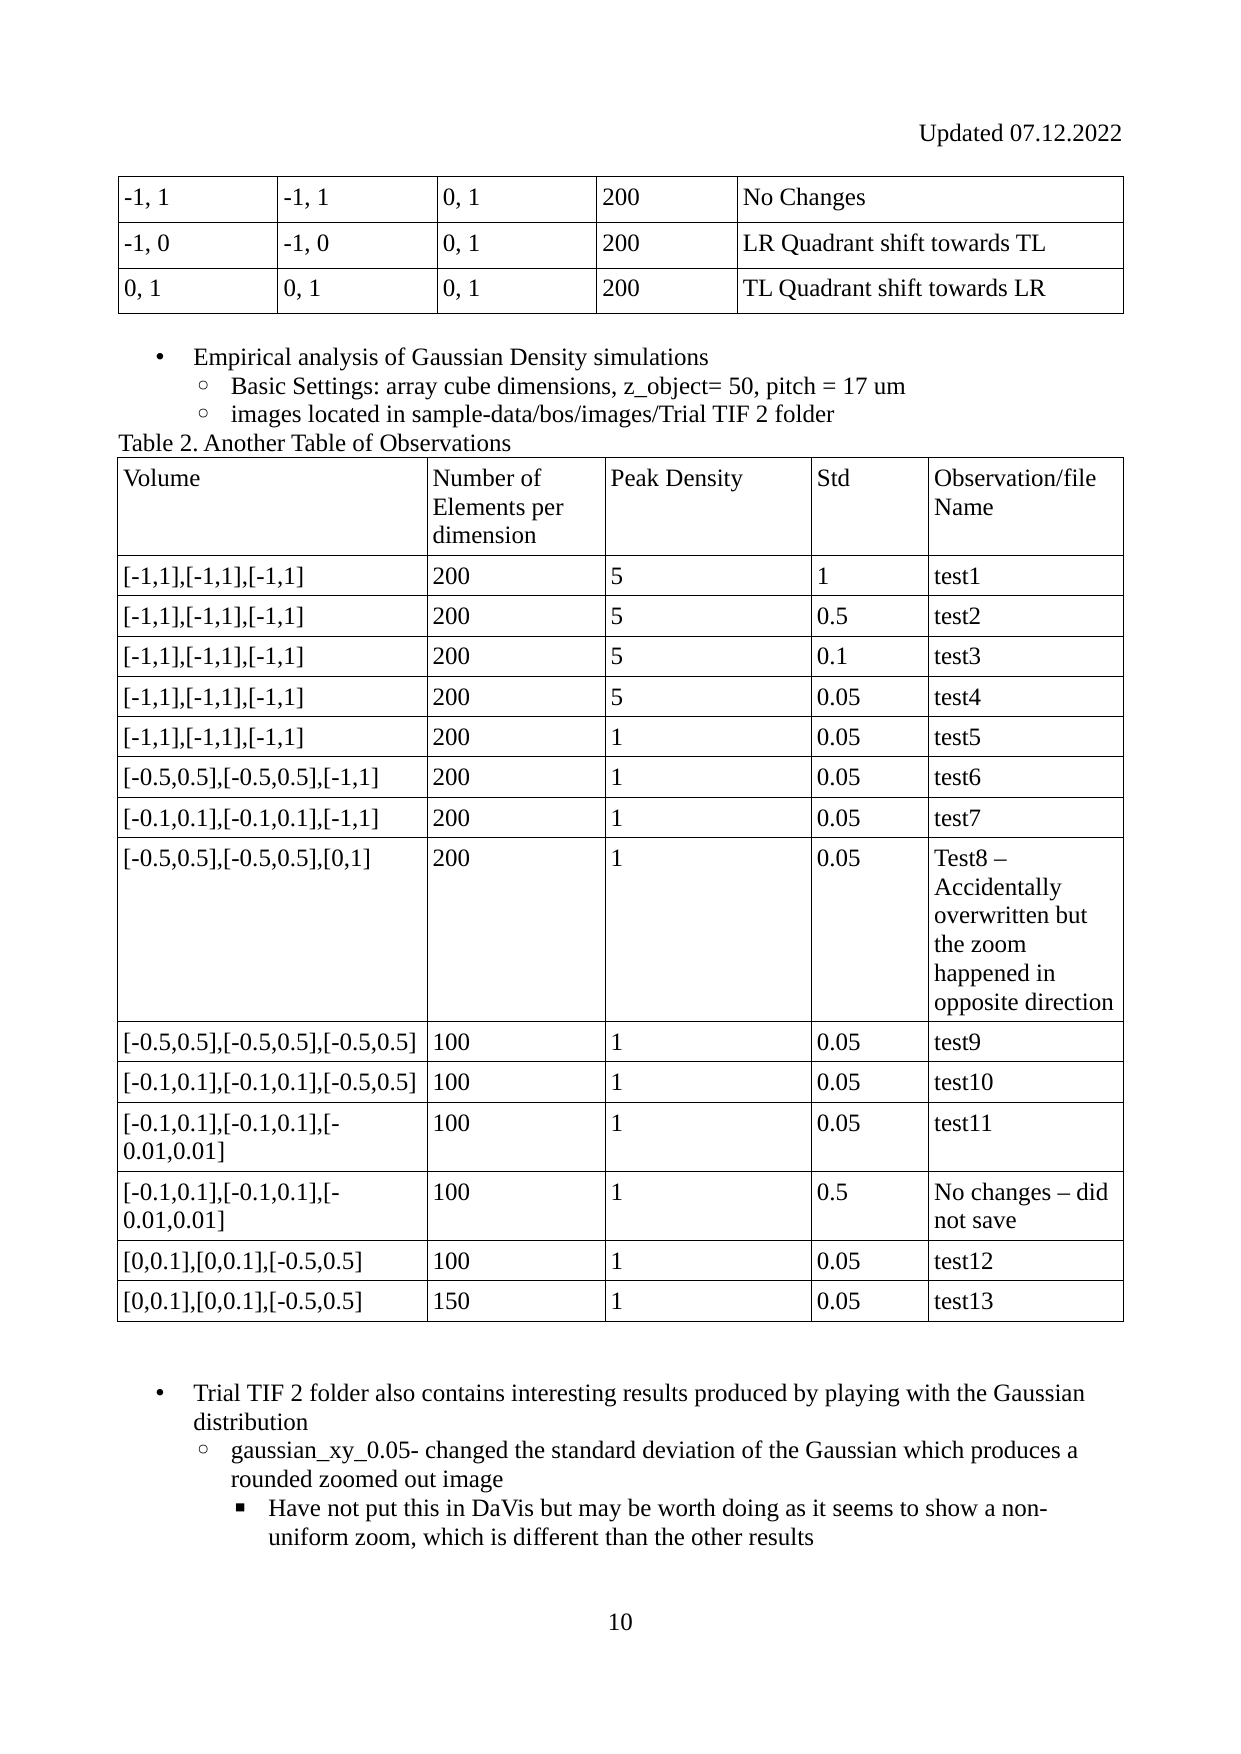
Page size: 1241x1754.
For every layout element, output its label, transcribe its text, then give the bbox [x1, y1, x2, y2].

table_cell -1, 1 [278, 177, 437, 222]
table_cell 200 [597, 269, 737, 313]
table_cell 150 [428, 1281, 605, 1321]
table_cell 0, 1 [119, 269, 277, 313]
table_cell [-0.5,0.5],[-0.5,0.5],[-0.5,0.5] [118, 1022, 427, 1061]
table_cell 1 [606, 1281, 811, 1321]
table_cell 1 [606, 798, 811, 837]
table_header Peak Density [606, 458, 811, 555]
table_cell 200 [428, 556, 605, 595]
table_cell test11 [929, 1103, 1123, 1171]
table_cell 0.05 [812, 1062, 928, 1102]
table_cell 100 [428, 1062, 605, 1102]
table_header Std [812, 458, 928, 555]
table_cell 1 [606, 838, 811, 1021]
table_cell 5 [606, 637, 811, 676]
table_cell 200 [428, 717, 605, 756]
list Have not put this in DaVis but may be worth doing as it seems to show a non-uniform zoom, which is different than the other results [231, 1493, 1122, 1551]
table_cell 100 [428, 1022, 605, 1061]
table_cell [-1,1],[-1,1],[-1,1] [118, 677, 427, 716]
table_cell 200 [428, 838, 605, 1021]
table_cell test1 [929, 556, 1123, 595]
table_cell 100 [428, 1172, 605, 1240]
table_cell 100 [428, 1241, 605, 1280]
table_cell [-0.1,0.1],[-0.1,0.1],[-0.01,0.01] [118, 1103, 427, 1171]
text Table 2. Another Table of Observations [118, 428, 1122, 457]
table_cell [-0.1,0.1],[-0.1,0.1],[-0.5,0.5] [118, 1062, 427, 1102]
list images located in sample-data/bos/images/Trial TIF 2 folder [193, 399, 1122, 428]
list Empirical analysis of Gaussian Density simulations [156, 342, 1122, 371]
table_cell 0.05 [812, 1022, 928, 1061]
table_cell test13 [929, 1281, 1123, 1321]
table_cell 100 [428, 1103, 605, 1171]
table_cell Test8 – Accidentally overwritten but the zoom happened in opposite direction [929, 838, 1123, 1021]
table_cell 5 [606, 677, 811, 716]
table_cell [-1,1],[-1,1],[-1,1] [118, 596, 427, 636]
table_cell 1 [606, 1062, 811, 1102]
table_header Observation/file Name [929, 458, 1123, 555]
table_cell test12 [929, 1241, 1123, 1280]
table_cell test6 [929, 757, 1123, 797]
table_cell [0,0.1],[0,0.1],[-0.5,0.5] [118, 1281, 427, 1321]
table_cell test5 [929, 717, 1123, 756]
table_cell test3 [929, 637, 1123, 676]
list Basic Settings: array cube dimensions, z_object= 50, pitch = 17 um [193, 371, 1122, 399]
table_cell [-0.1,0.1],[-0.1,0.1],[-0.01,0.01] [118, 1172, 427, 1240]
table_cell 1 [606, 757, 811, 797]
table_cell No Changes [738, 177, 1123, 222]
table_cell 0, 1 [438, 177, 596, 222]
table_cell 0.05 [812, 1241, 928, 1280]
table_cell 0, 1 [278, 269, 437, 313]
table_cell 0.05 [812, 757, 928, 797]
table_header Number of Elements per dimension [428, 458, 605, 555]
table_cell TL Quadrant shift towards LR [738, 269, 1123, 313]
table_cell 0.05 [812, 1281, 928, 1321]
table_cell 200 [428, 798, 605, 837]
table_cell test7 [929, 798, 1123, 837]
table_cell 200 [428, 596, 605, 636]
table_cell 0.05 [812, 717, 928, 756]
table_cell [-1,1],[-1,1],[-1,1] [118, 556, 427, 595]
table_cell test10 [929, 1062, 1123, 1102]
table_cell test2 [929, 596, 1123, 636]
table_cell 200 [428, 637, 605, 676]
table_cell 1 [606, 1022, 811, 1061]
table_cell 0.05 [812, 677, 928, 716]
table_header Volume [118, 458, 427, 555]
table_cell [-1,1],[-1,1],[-1,1] [118, 637, 427, 676]
table_cell 200 [597, 177, 737, 222]
table_cell [-1,1],[-1,1],[-1,1] [118, 717, 427, 756]
table_cell -1, 1 [119, 177, 277, 222]
table_cell [0,0.1],[0,0.1],[-0.5,0.5] [118, 1241, 427, 1280]
table_cell 1 [606, 1241, 811, 1280]
table_cell No changes – did not save [929, 1172, 1123, 1240]
list gaussian_xy_0.05- changed the standard deviation of the Gaussian which produces a rounded zoomed out image [193, 1436, 1122, 1493]
table_cell 0.05 [812, 798, 928, 837]
table_cell [-0.5,0.5],[-0.5,0.5],[-1,1] [118, 757, 427, 797]
table_cell 1 [606, 1172, 811, 1240]
table_cell LR Quadrant shift towards TL [738, 223, 1123, 268]
table_cell test4 [929, 677, 1123, 716]
table_cell [-0.5,0.5],[-0.5,0.5],[0,1] [118, 838, 427, 1021]
table_cell -1, 0 [119, 223, 277, 268]
table_cell 200 [428, 757, 605, 797]
table_cell [-0.1,0.1],[-0.1,0.1],[-1,1] [118, 798, 427, 837]
table_cell 0.05 [812, 1103, 928, 1171]
table_cell 200 [428, 677, 605, 716]
table_cell 0.5 [812, 1172, 928, 1240]
table_cell 0, 1 [438, 269, 596, 313]
table_cell 0.1 [812, 637, 928, 676]
table_cell 1 [606, 717, 811, 756]
table_cell 5 [606, 556, 811, 595]
table_cell -1, 0 [278, 223, 437, 268]
table_cell 0, 1 [438, 223, 596, 268]
table_cell 0.05 [812, 838, 928, 1021]
list Trial TIF 2 folder also contains interesting results produced by playing with the Gaussian distribution [156, 1378, 1122, 1436]
table_cell 1 [812, 556, 928, 595]
table_cell 5 [606, 596, 811, 636]
table_cell 200 [597, 223, 737, 268]
table_cell test9 [929, 1022, 1123, 1061]
table_cell 0.5 [812, 596, 928, 636]
table_cell 1 [606, 1103, 811, 1171]
